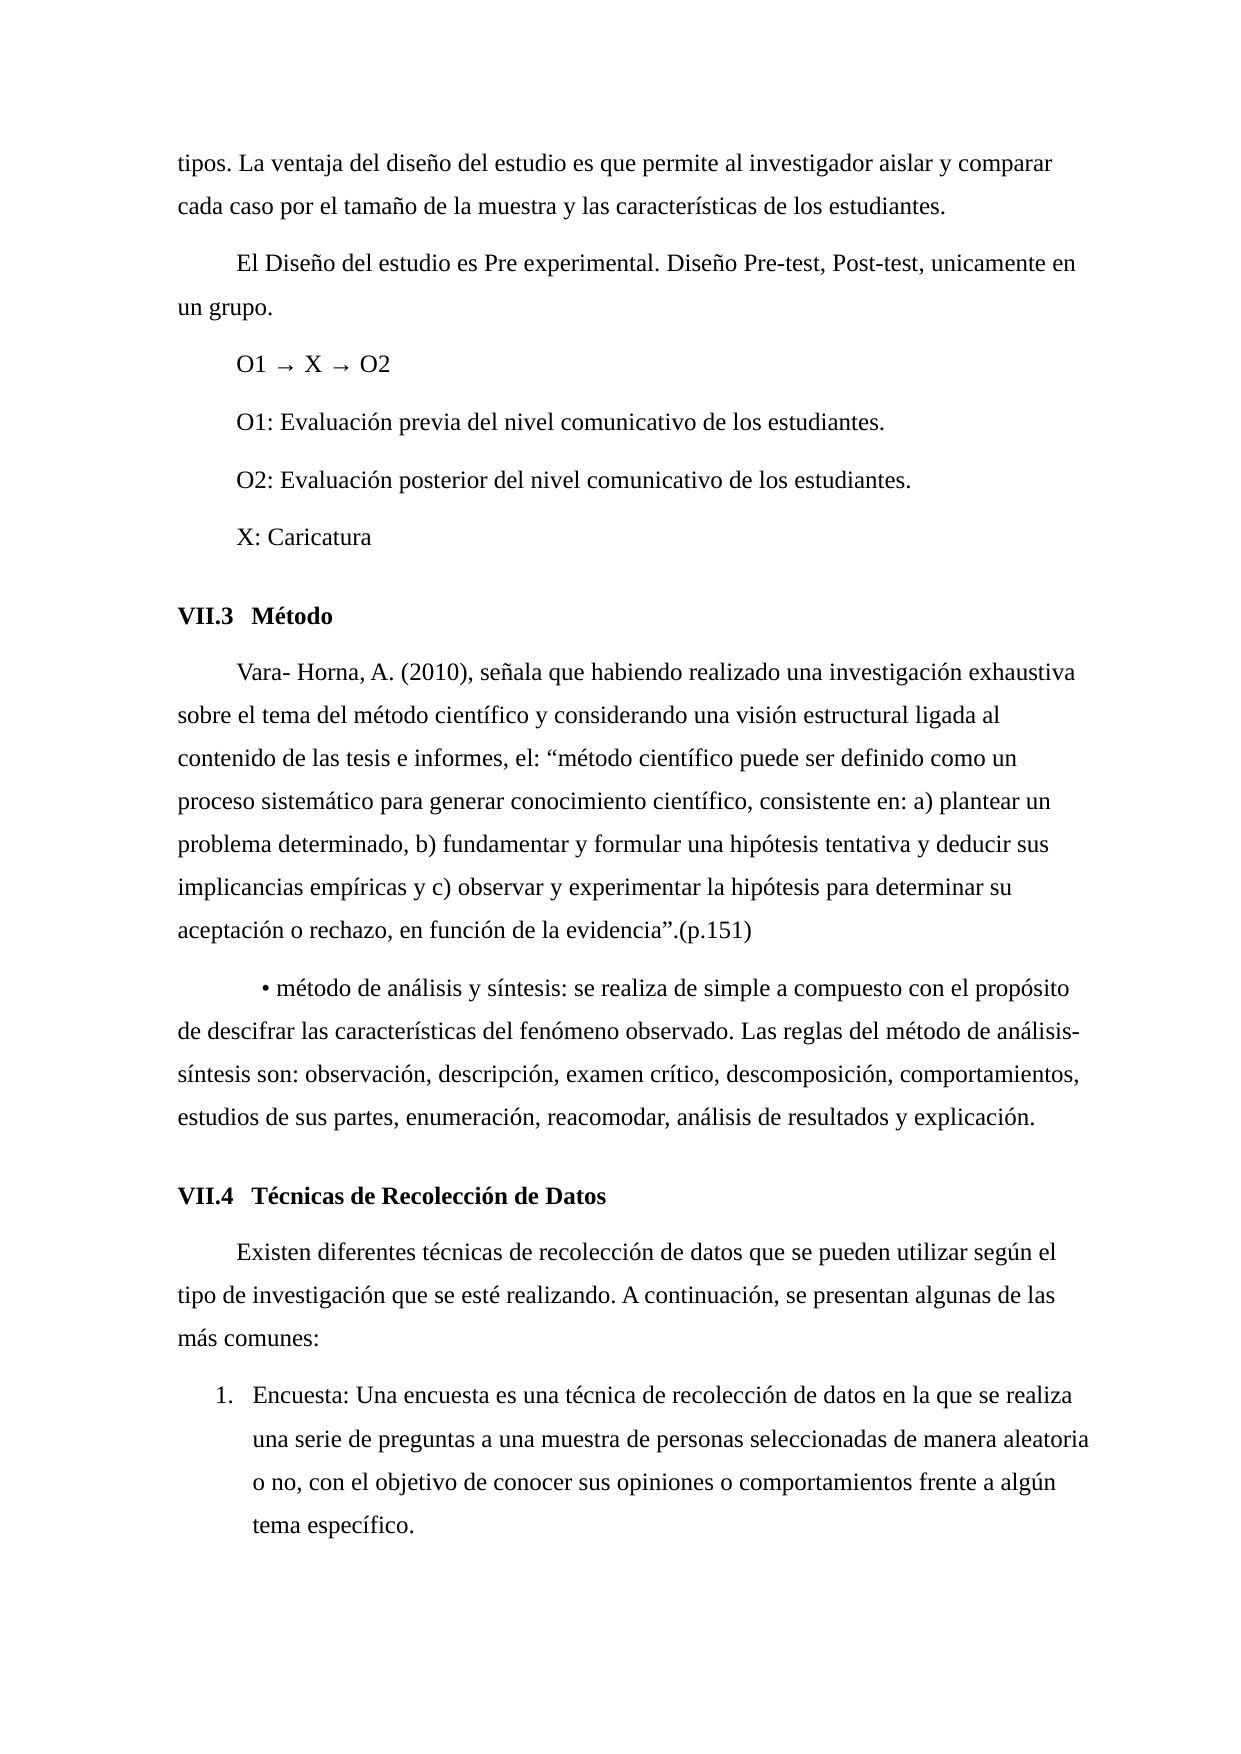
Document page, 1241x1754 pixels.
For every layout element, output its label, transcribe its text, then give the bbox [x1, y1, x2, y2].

list Encuesta: Una encuesta es una técnica de recolección de datos en la que se realiza una serie de preguntas a una muestra de personas seleccionadas de manera aleatoria o no, con el objetivo de conocer sus opiniones o comportamientos frente a algún tema específico. [215, 1381, 1093, 1539]
text tipos. La ventaja del diseño del estudio es que permite al investigador aislar y comparar cada caso por el tamaño de la muestra y las características de los estudiantes. [177, 148, 1093, 219]
subtitle Método [177, 601, 1093, 630]
text Existen diferentes técnicas de recolección de datos que se pueden utilizar según el tipo de investigación que se esté realizando. A continuación, se presentan algunas de las más comunes: [177, 1237, 1093, 1352]
text Vara- Horna, A. (2010), señala que habiendo realizado una investigación exhaustiva sobre el tema del método científico y considerando una visión estructural ligada al contenido de las tesis e informes, el: “método científico puede ser definido como un proceso sistemático para generar conocimiento científico, consistente en: a) plantear un problema determinado, b) fundamentar y formular una hipótesis tentativa y deducir sus implicancias empíricas y c) observar y experimentar la hipótesis para determinar su aceptación o rechazo, en función de la evidencia”.(p.151) [177, 657, 1093, 944]
text O1: Evaluación previa del nivel comunicativo de los estudiantes. [177, 407, 1093, 436]
subtitle Técnicas de Recolección de Datos [177, 1181, 1093, 1210]
text X: Caricatura [177, 522, 1093, 551]
text O2: Evaluación posterior del nivel comunicativo de los estudiantes. [177, 465, 1093, 493]
text • método de análisis y síntesis: se realiza de simple a compuesto con el propósito de descifrar las características del fenómeno observado. Las reglas del método de análisis-síntesis son: observación, descripción, examen crítico, descomposición, comportamientos, estudios de sus partes, enumeración, reacomodar, análisis de resultados y explicación. [177, 973, 1093, 1131]
text O1 → X → O2 [177, 349, 1093, 378]
text El Diseño del estudio es Pre experimental. Diseño Pre-test, Post-test, unicamente en un grupo. [177, 248, 1093, 320]
